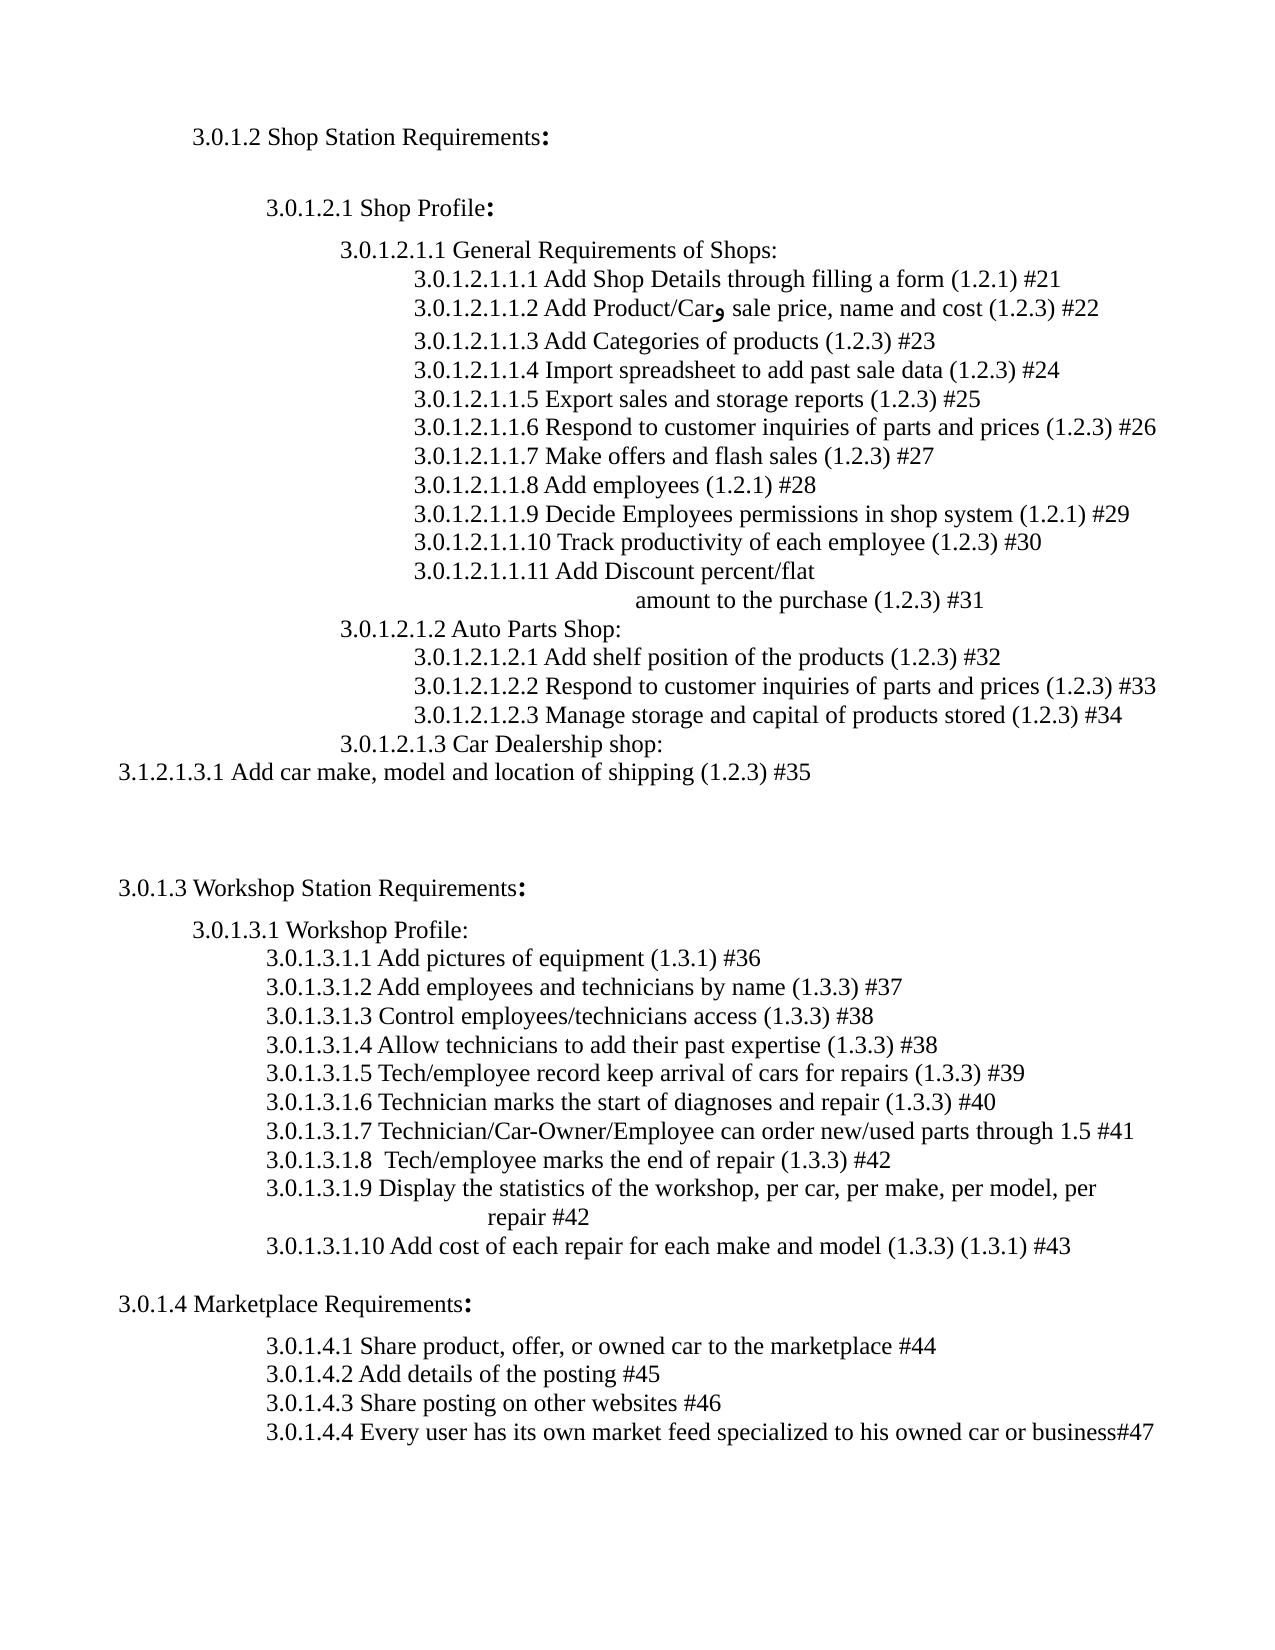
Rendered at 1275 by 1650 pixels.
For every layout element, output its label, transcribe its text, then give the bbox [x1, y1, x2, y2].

subtitle 3.0.1.2.1 Shop Profile: [118, 189, 1157, 223]
text 3.0.1.3.1.5 Tech/employee record keep arrival of cars for repairs (1.3.3) #39 [118, 1058, 1157, 1087]
text 3.0.1.2.1.1.3 Add Categories of products (1.2.3) #23 [118, 326, 1157, 355]
text 3.0.1.2.1.1.5 Export sales and storage reports (1.2.3) #25 [118, 384, 1157, 412]
text 3.0.1.3.1.1 Add pictures of equipment (1.3.1) #36 [118, 943, 1157, 972]
text 3.0.1.2.1.3 Car Dealership shop: [118, 729, 1157, 757]
text 3.0.1.4.1 Share product, offer, or owned car to the marketplace #44 [118, 1331, 1157, 1359]
text 3.0.1.2.1.2 Auto Parts Shop: [118, 614, 1157, 642]
text 3.0.1.2.1.1.2 Add Product/Carو sale price, name and cost (1.2.3) #22 [118, 293, 1157, 326]
text 3.0.1.3.1.6 Technician marks the start of diagnoses and repair (1.3.3) #40 [118, 1087, 1157, 1116]
text 3.0.1.3.1.7 Technician/Car-Owner/Employee can order new/used parts through 1.5 #41 [118, 1116, 1157, 1145]
subtitle 3.0.1.4 Marketplace Requirements: [118, 1285, 1157, 1318]
text 3.0.1.2.1.1.10 Track productivity of each employee (1.2.3) #30 [118, 527, 1157, 556]
text 3.1.2.1.3.1 Add car make, model and location of shipping (1.2.3) #35 [118, 757, 1157, 786]
text 3.0.1.3.1.9 Display the statistics of the workshop, per car, per make, per model, per repair #42 [118, 1173, 1157, 1231]
text 3.0.1.3.1.3 Control employees/technicians access (1.3.3) #38 [118, 1001, 1157, 1030]
subtitle 3.0.1.2 Shop Station Requirements: [118, 118, 1157, 152]
text 3.0.1.2.1.1.6 Respond to customer inquiries of parts and prices (1.2.3) #26 [118, 412, 1157, 441]
text 3.0.1.2.1.1.11 Add Discount percent/flat [118, 556, 1157, 585]
text 3.0.1.2.1.1 General Requirements of Shops: [118, 235, 1157, 264]
subtitle 3.0.1.3 Workshop Station Requirements: [118, 869, 1157, 902]
text 3.0.1.3.1.4 Allow technicians to add their past expertise (1.3.3) #38 [118, 1030, 1157, 1058]
text amount to the purchase (1.2.3) #31 [118, 585, 1157, 614]
text 3.0.1.2.1.2.3 Manage storage and capital of products stored (1.2.3) #34 [118, 700, 1157, 729]
text 3.0.1.3.1.8 Tech/employee marks the end of repair (1.3.3) #42 [118, 1145, 1157, 1173]
text 3.0.1.2.1.1.7 Make offers and flash sales (1.2.3) #27 [118, 441, 1157, 470]
text 3.0.1.4.4 Every user has its own market feed specialized to his owned car or business#47 [118, 1417, 1157, 1446]
text 3.0.1.2.1.1.9 Decide Employees permissions in shop system (1.2.1) #29 [118, 499, 1157, 527]
text 3.0.1.3.1 Workshop Profile: [118, 915, 1157, 943]
text 3.0.1.2.1.1.8 Add employees (1.2.1) #28 [118, 470, 1157, 499]
text 3.0.1.2.1.2.2 Respond to customer inquiries of parts and prices (1.2.3) #33 [118, 671, 1157, 700]
text 3.0.1.2.1.2.1 Add shelf position of the products (1.2.3) #32 [118, 642, 1157, 671]
text 3.0.1.3.1.10 Add cost of each repair for each make and model (1.3.3) (1.3.1) #43 [118, 1231, 1157, 1260]
text 3.0.1.4.2 Add details of the posting #45 [118, 1359, 1157, 1388]
text 3.0.1.4.3 Share posting on other websites #46 [118, 1388, 1157, 1417]
text 3.0.1.2.1.1.1 Add Shop Details through filling a form (1.2.1) #21 [118, 264, 1157, 293]
text 3.0.1.2.1.1.4 Import spreadsheet to add past sale data (1.2.3) #24 [118, 355, 1157, 384]
text 3.0.1.3.1.2 Add employees and technicians by name (1.3.3) #37 [118, 972, 1157, 1001]
